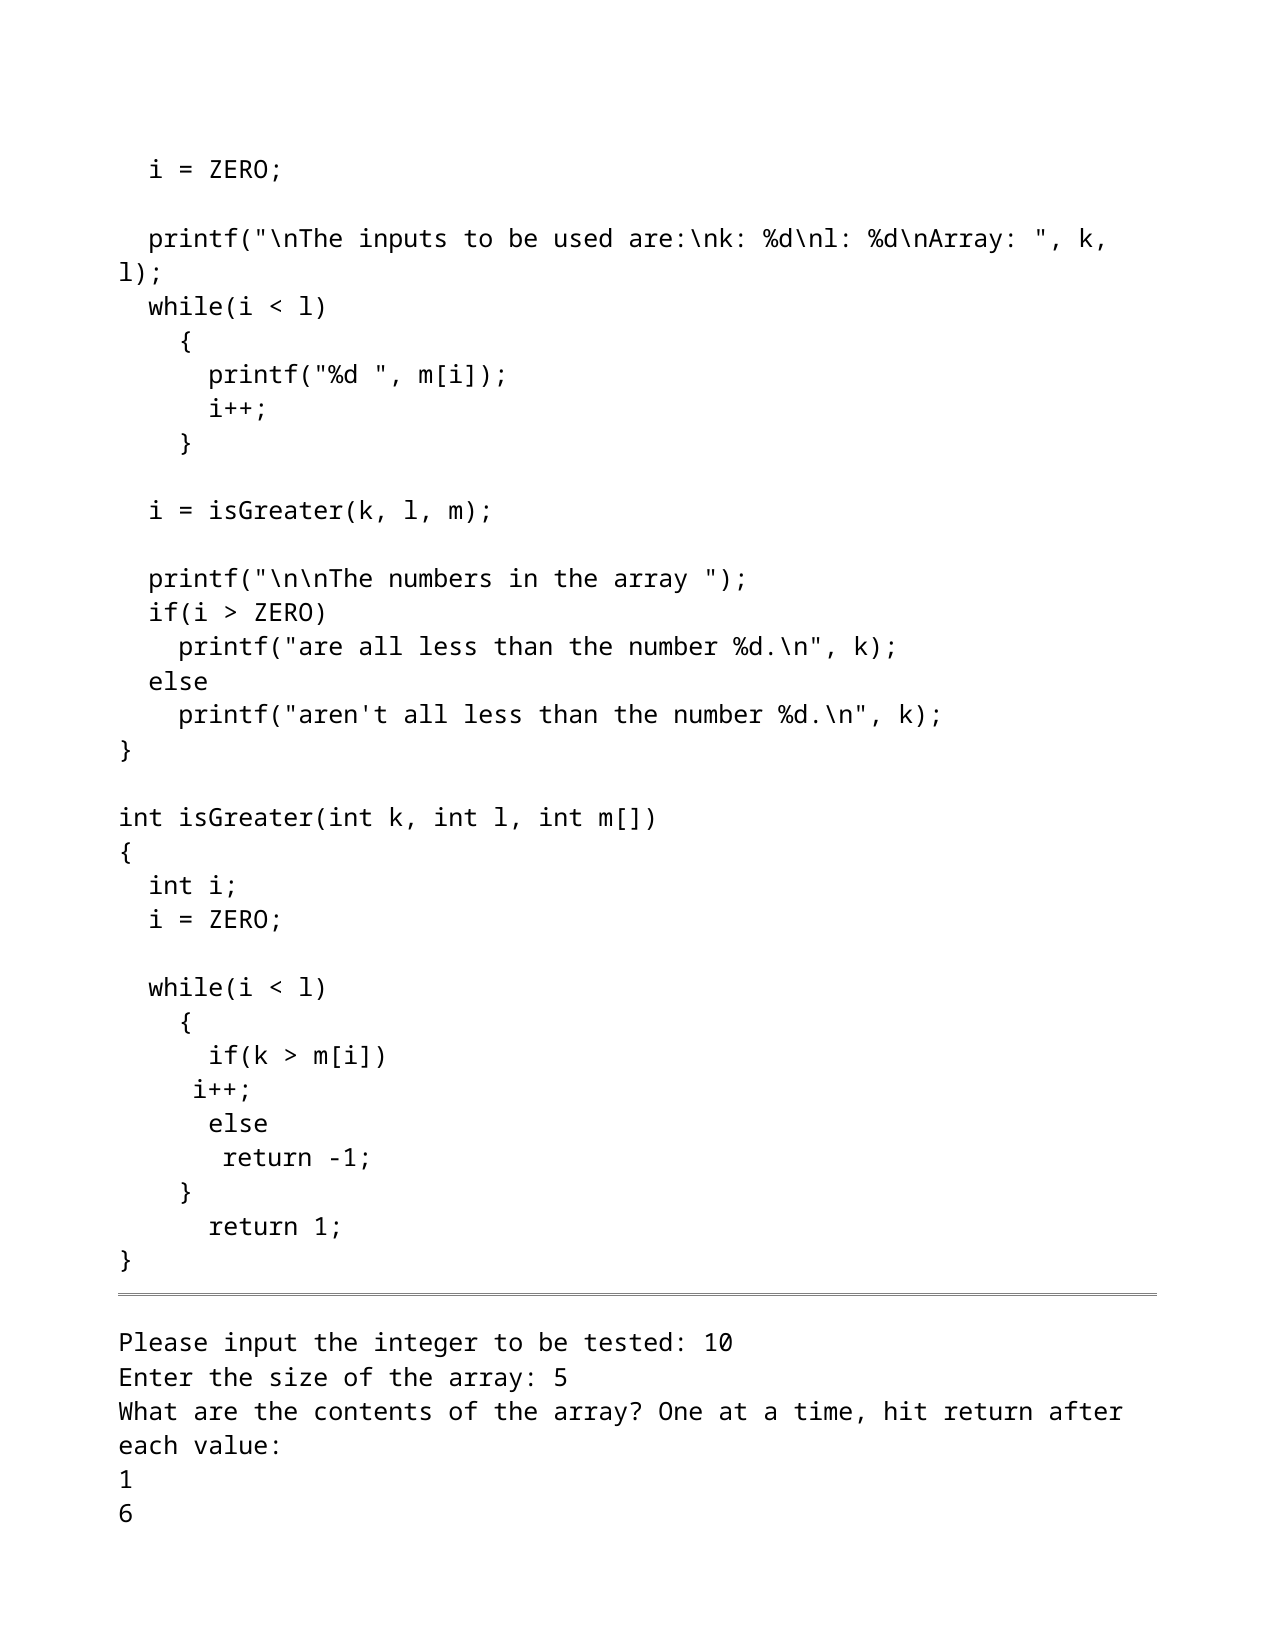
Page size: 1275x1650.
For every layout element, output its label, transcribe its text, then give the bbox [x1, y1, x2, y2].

text } [118, 425, 1157, 459]
text } [118, 731, 1157, 765]
text i = ZERO; [118, 902, 1157, 936]
text { [118, 833, 1157, 867]
text printf("aren't all less than the number %d.\n", k); [118, 697, 1157, 731]
text printf("\nThe inputs to be used are:\nk: %d\nl: %d\nArray: ", k, l); [118, 220, 1157, 288]
text Enter the size of the array: 5 [118, 1359, 1157, 1393]
text int isGreater(int k, int l, int m[]) [118, 799, 1157, 833]
text } [118, 1174, 1157, 1208]
text } [118, 1242, 1157, 1276]
text printf("%d ", m[i]); [118, 357, 1157, 391]
text i++; [118, 1072, 1157, 1106]
text printf("are all less than the number %d.\n", k); [118, 629, 1157, 663]
text else [118, 1106, 1157, 1140]
text if(k > m[i]) [118, 1038, 1157, 1072]
text 6 [118, 1495, 1157, 1529]
text printf("\n\nThe numbers in the array "); [118, 561, 1157, 595]
text { [118, 1004, 1157, 1038]
text if(i > ZERO) [118, 595, 1157, 629]
text int i; [118, 867, 1157, 902]
text return 1; [118, 1208, 1157, 1242]
text while(i < l) [118, 288, 1157, 322]
text 1 [118, 1461, 1157, 1495]
text { [118, 322, 1157, 357]
text i = ZERO; [118, 152, 1157, 186]
text i = isGreater(k, l, m); [118, 493, 1157, 527]
text i++; [118, 391, 1157, 425]
text What are the contents of the array? One at a time, hit return after each value: [118, 1393, 1157, 1461]
text else [118, 663, 1157, 697]
text while(i < l) [118, 970, 1157, 1004]
text Please input the integer to be tested: 10 [118, 1325, 1157, 1359]
text return -1; [118, 1140, 1157, 1174]
